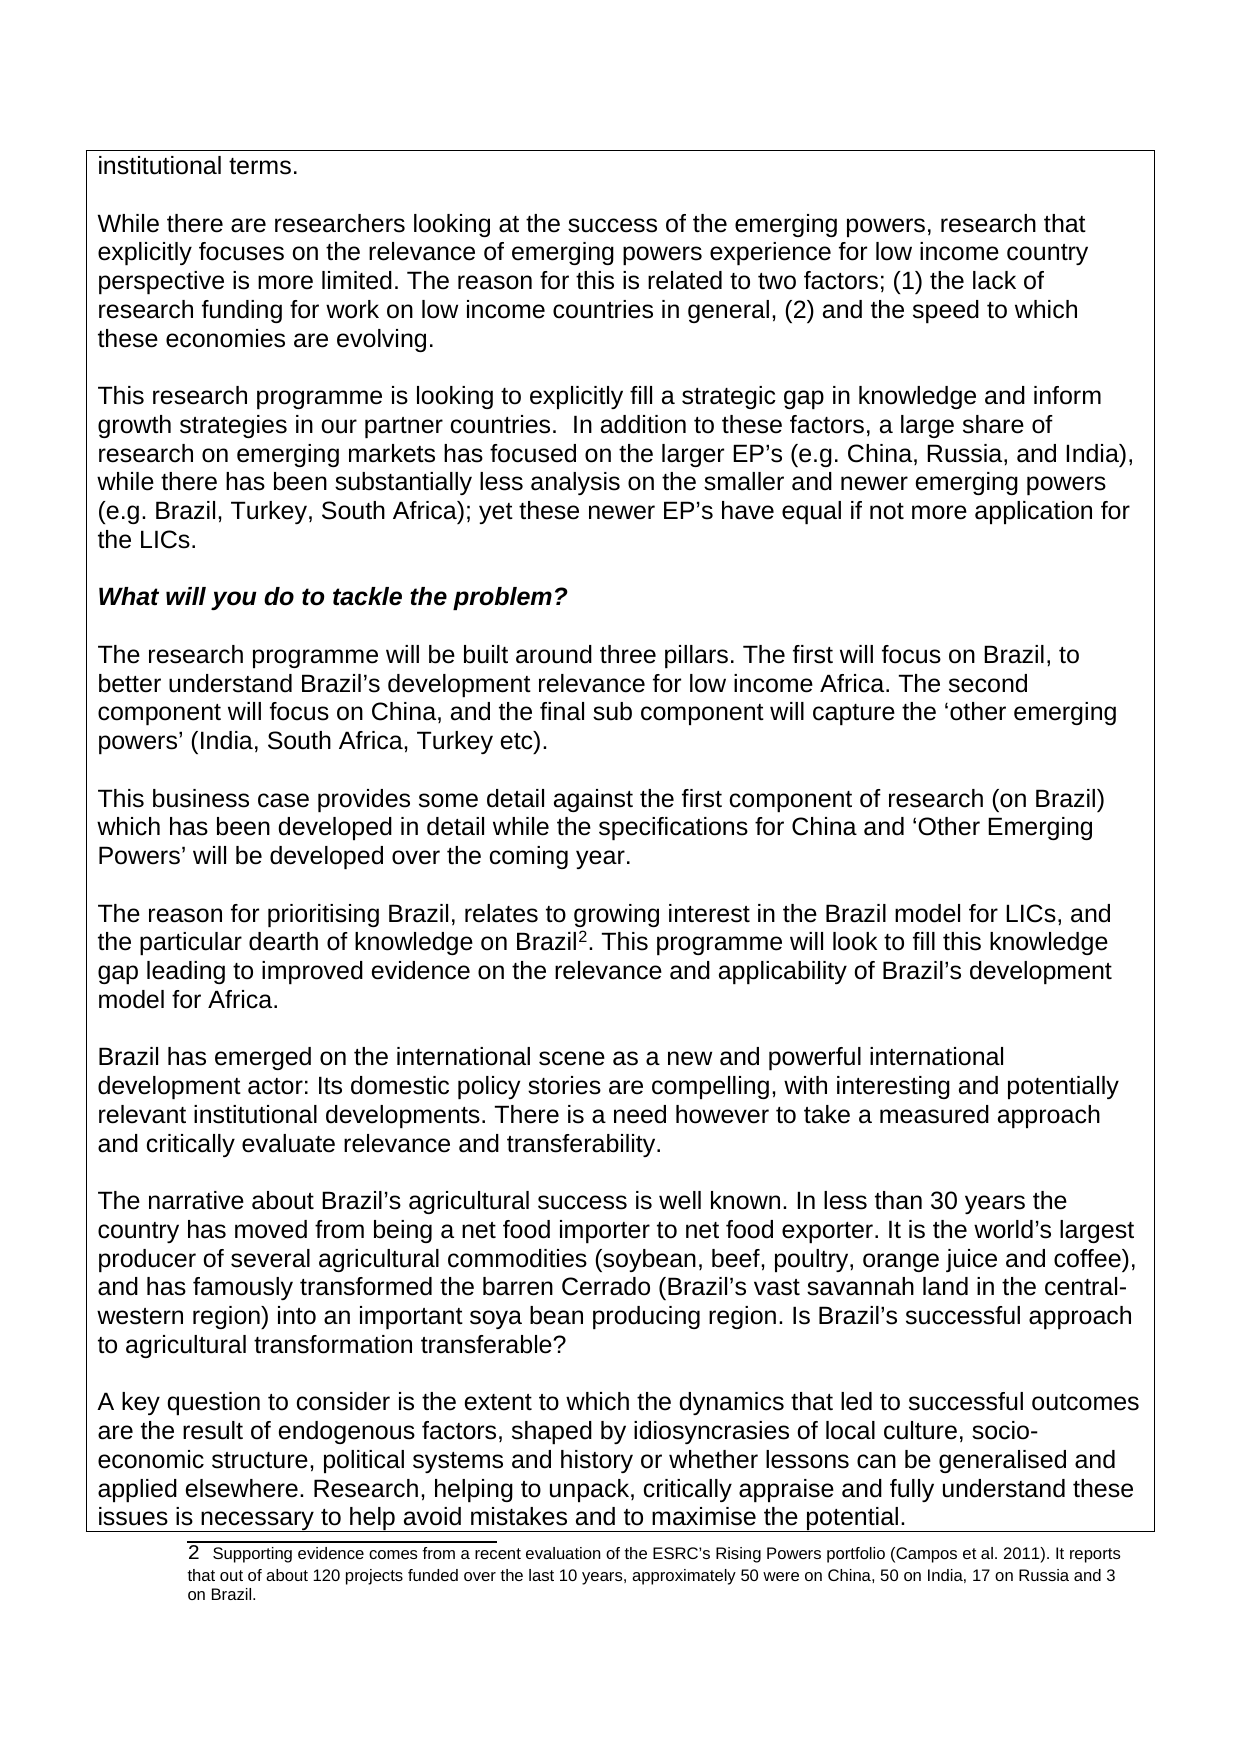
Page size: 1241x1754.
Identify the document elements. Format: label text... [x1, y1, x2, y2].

table_cell institutional terms. While there are researchers looking at the success of the emerging powers, research that explicitly focuses on the relevance of emerging powers experience for low income country perspective is more limited. The reason for this is related to two factors; (1) the lack of research funding for work on low income countries in general, (2) and the speed to which these economies are evolving. This research programme is looking to explicitly fill a strategic gap in knowledge and inform growth strategies in our partner countries. In addition to these factors, a large share of research on emerging markets has focused on the larger EP’s (e.g. China, Russia, and India), while there has been substantially less analysis on the smaller and newer emerging powers (e.g. Brazil, Turkey, South Africa); yet these newer EP’s have equal if not more application for the LICs. What will you do to tackle the problem? The research programme will be built around three pillars. The first will focus on Brazil, to better understand Brazil’s development relevance for low income Africa. The second component will focus on China, and the final sub component will capture the ‘other emerging powers’ (India, South Africa, Turkey etc). This business case provides some detail against the first component of research (on Brazil) which has been developed in detail while the specifications for China and ‘Other Emerging Powers’ will be developed over the coming year. The reason for prioritising Brazil, relates to growing interest in the Brazil model for LICs, and the particular dearth of knowledge on Brazil. This programme will look to fill this knowledge gap leading to improved evidence on the relevance and applicability of Brazil’s development model for Africa. Brazil has emerged on the international scene as a new and powerful international development actor: Its domestic policy stories are compelling, with interesting and potentially relevant institutional developments. There is a need however to take a measured approach and critically evaluate relevance and transferability. The narrative about Brazil’s agricultural success is well known. In less than 30 years the country has moved from being a net food importer to net food exporter. It is the world’s largest producer of several agricultural commodities (soybean, beef, poultry, orange juice and coffee), and has famously transformed the barren Cerrado (Brazil’s vast savannah land in the central-western region) into an important soya bean producing region. Is Brazil’s successful approach to agricultural transformation transferable? A key question to consider is the extent to which the dynamics that led to successful outcomes are the result of endogenous factors, shaped by idiosyncrasies of local culture, socio-economic structure, political systems and history or whether lessons can be generalised and applied elsewhere. Research, helping to unpack, critically appraise and fully understand these issues is necessary to help avoid mistakes and to maximise the potential. [87, 151, 1154, 1531]
